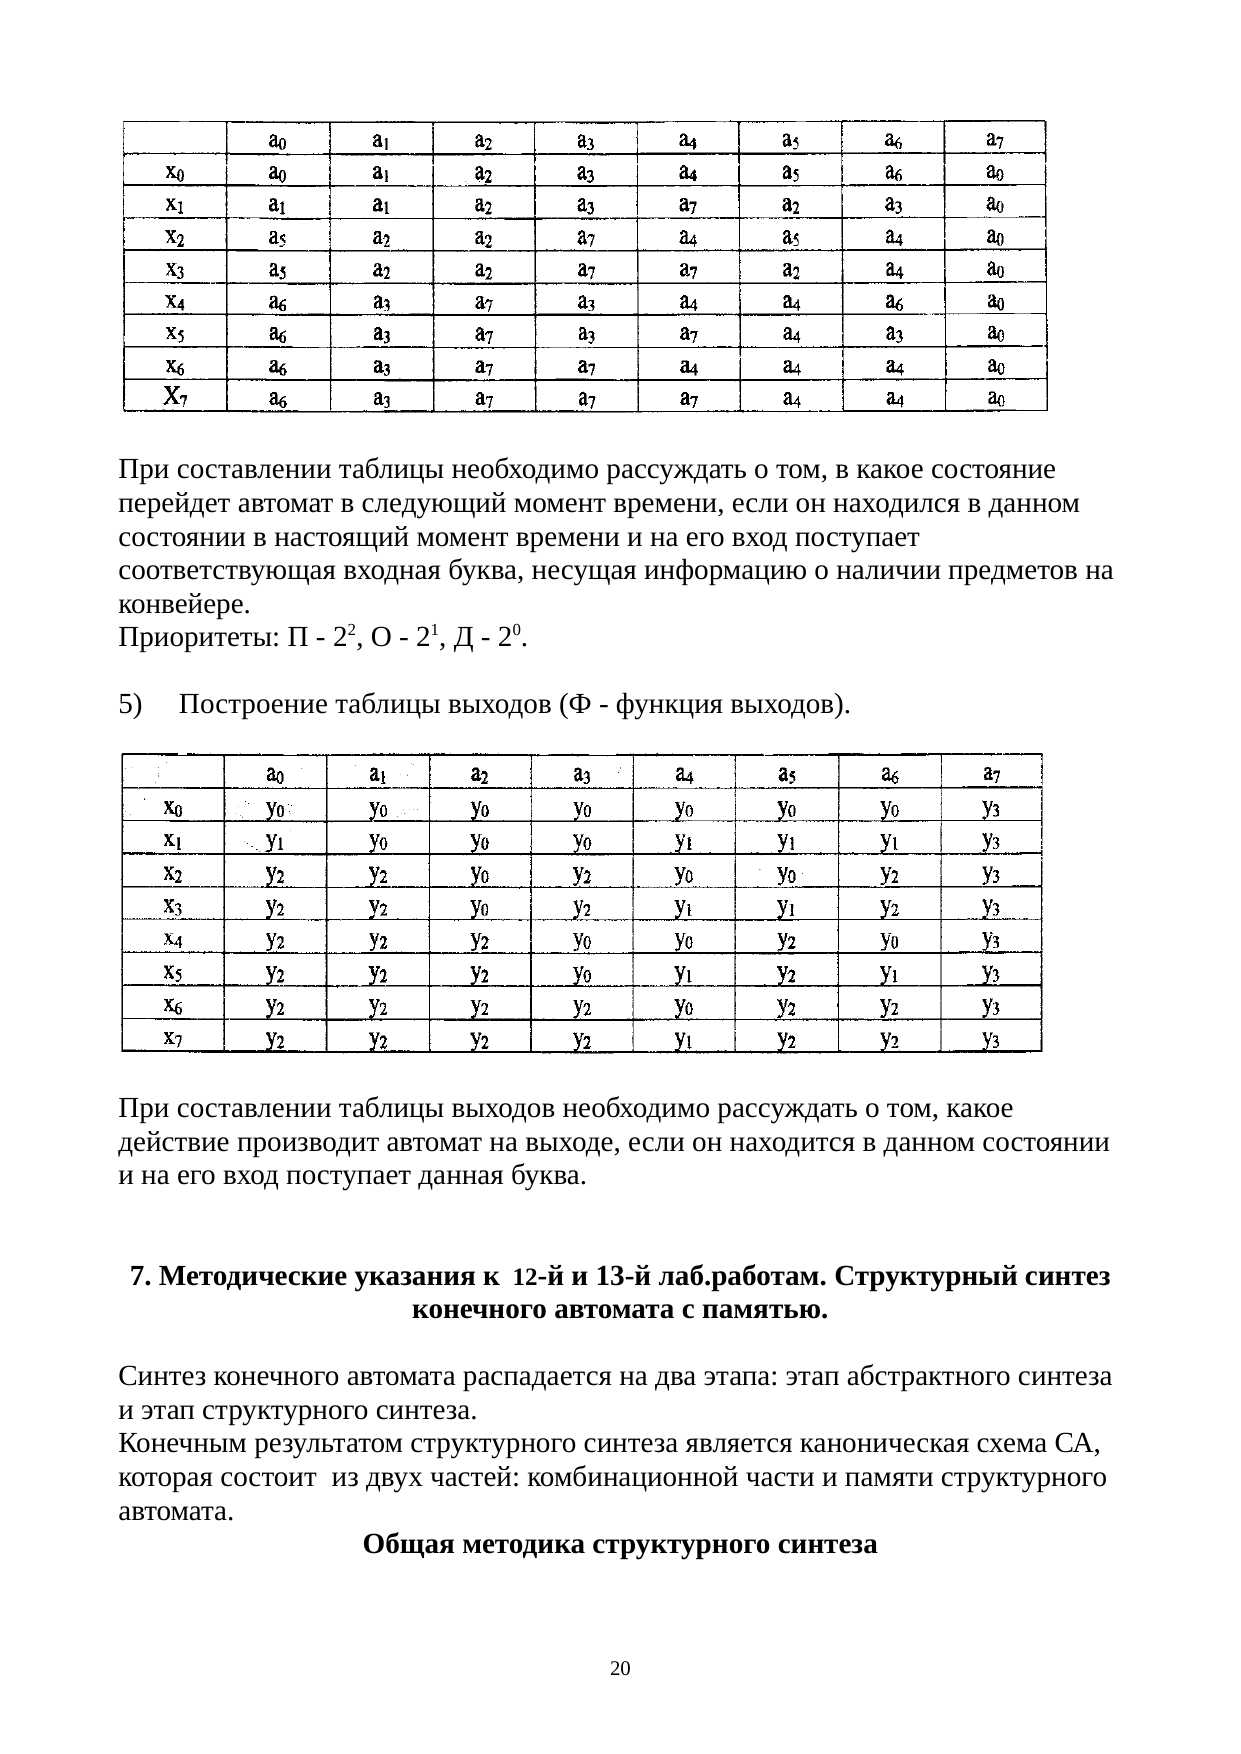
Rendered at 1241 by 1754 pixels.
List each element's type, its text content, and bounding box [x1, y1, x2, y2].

text 7. Методические указания к 12-й и 13-й лаб.работам. Структурный синтез конечного автомата с памятью. [118, 1258, 1122, 1325]
picture [118, 118, 1050, 419]
text 5) Построение таблицы выходов (Ф - функция выходов). [118, 686, 1122, 720]
picture [118, 753, 1044, 1057]
text При составлении таблицы необходимо рассуждать о том, в какое состояние перейдет автомат в следующий момент времени, если он находился в данном состоянии в настоящий момент времени и на его вход поступает соответствующая входная буква, несущая информацию о наличии предметов на конвейере. [118, 452, 1122, 619]
text Общая методика структурного синтеза [118, 1526, 1122, 1560]
text Конечным результатом структурного синтеза является каноническая схема СА, которая состоит из двух частей: комбинационной части и памяти структурного автомата. [118, 1426, 1122, 1526]
text При составлении таблицы выходов необходимо рассуждать о том, какое действие производит автомат на выходе, если он находится в данном состоянии и на его вход поступает данная буква. [118, 1090, 1122, 1191]
text Приоритеты: П - 22, О - 21, Д - 20. [118, 619, 1122, 653]
text Синтез конечного автомата распадается на два этапа: этап абстрактного синтеза и этап структурного синтеза. [118, 1358, 1122, 1426]
